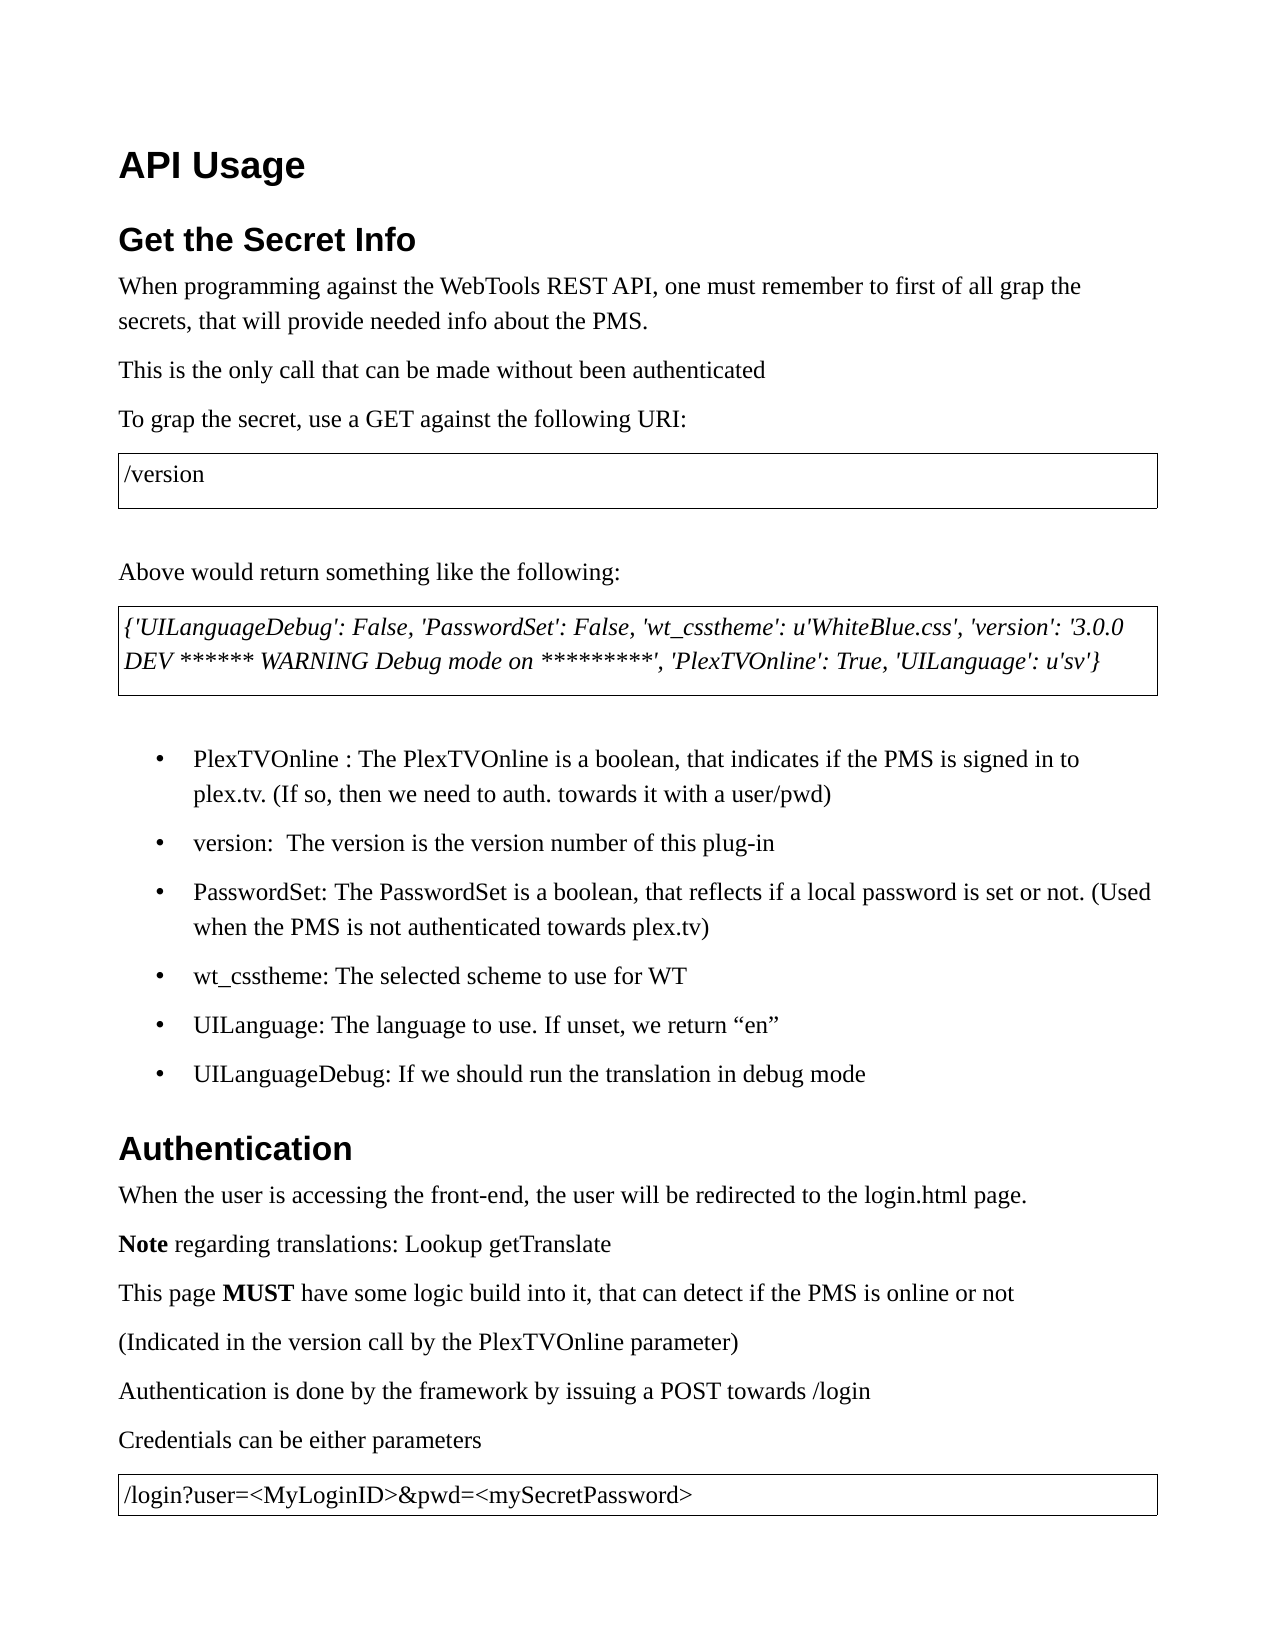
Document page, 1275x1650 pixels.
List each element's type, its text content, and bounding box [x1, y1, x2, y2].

text Above would return something like the following: [118, 557, 1157, 586]
text When the user is accessing the front-end, the user will be redirected to the login.html page. [118, 1180, 1157, 1209]
list wt_csstheme: The selected scheme to use for WT [156, 961, 1157, 989]
text (Indicated in the version call by the PlexTVOnline parameter) [118, 1327, 1157, 1356]
list UILanguageDebug: If we should run the translation in debug mode [156, 1059, 1157, 1088]
table_header /version [119, 454, 1157, 508]
subtitle Get the Secret Info [118, 220, 1157, 259]
list PlexTVOnline : The PlexTVOnline is a boolean, that indicates if the PMS is signed in to plex.tv. (If so, then we need to auth. towards it with a user/pwd) [156, 744, 1157, 808]
text To grap the secret, use a GET against the following URI: [118, 404, 1157, 433]
text Note regarding translations: Lookup getTranslate [118, 1229, 1157, 1258]
text Authentication is done by the framework by issuing a POST towards /login [118, 1376, 1157, 1405]
text Credentials can be either parameters [118, 1425, 1157, 1454]
table_header {'UILanguageDebug': False, 'PasswordSet': False, 'wt_csstheme': u'WhiteBlue.css', 'version': '3.0.0 DEV ****** WARNING Debug mode on *********', 'PlexTVOnline': True, 'UILanguage': u'sv'} [119, 607, 1157, 695]
text This is the only call that can be made without been authenticated [118, 355, 1157, 383]
list PasswordSet: The PasswordSet is a boolean, that reflects if a local password is set or not. (Used when the PMS is not authenticated towards plex.tv) [156, 877, 1157, 940]
list UILanguage: The language to use. If unset, we return “en” [156, 1010, 1157, 1038]
table_header /login?user=<MyLoginID>&pwd=<mySecretPassword> [119, 1475, 1157, 1514]
text This page MUST have some logic build into it, that can detect if the PMS is online or not [118, 1278, 1157, 1307]
list version: The version is the version number of this plug-in [156, 828, 1157, 857]
subtitle Authentication [118, 1129, 1157, 1167]
text When programming against the WebTools REST API, one must remember to first of all grap the secrets, that will provide needed info about the PMS. [118, 271, 1157, 334]
subtitle API Usage [118, 143, 1157, 187]
